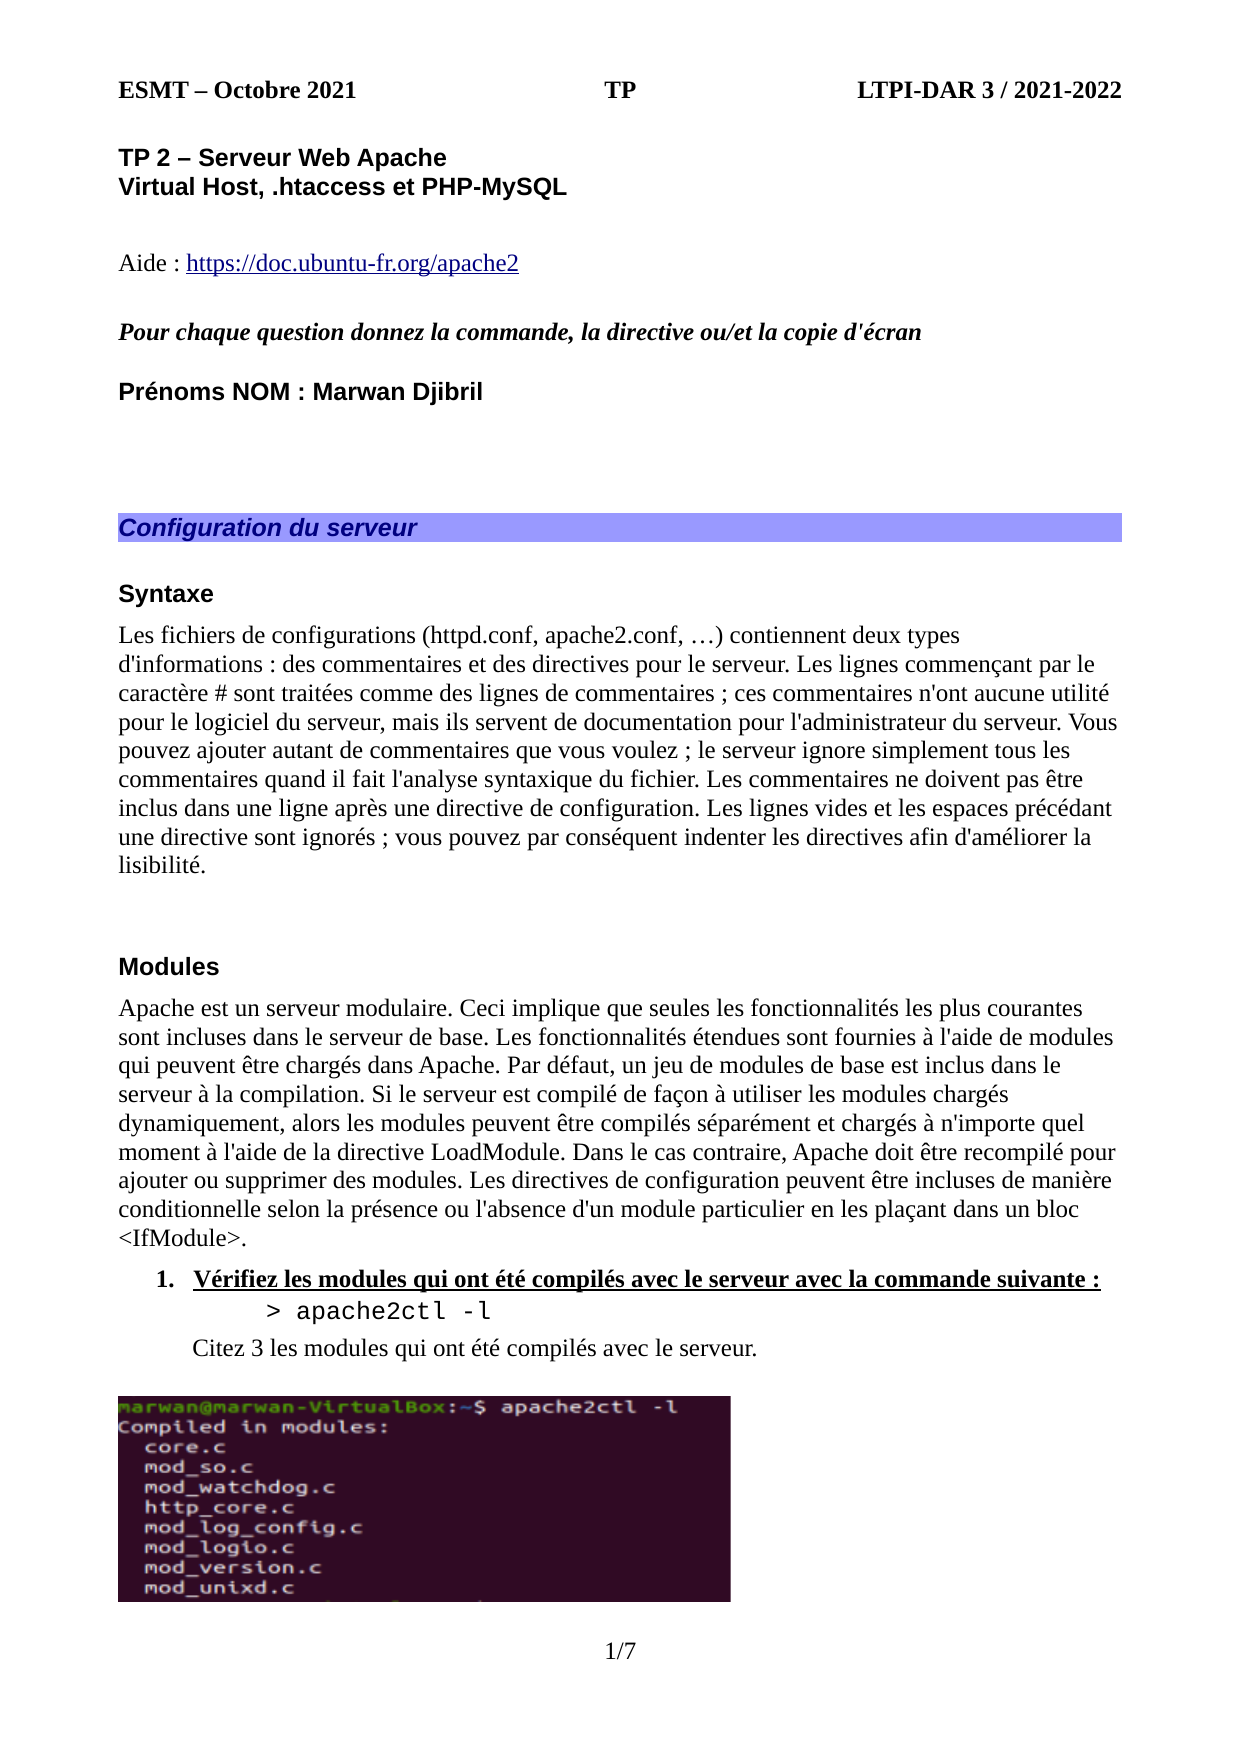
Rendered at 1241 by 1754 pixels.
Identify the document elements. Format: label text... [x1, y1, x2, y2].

text Les fichiers de configurations (httpd.conf, apache2.conf, …) contiennent deux types d'informations : des commentaires et des directives pour le serveur. Les lignes commençant par le caractère # sont traitées comme des lignes de commentaires ; ces commentaires n'ont aucune utilité pour le logiciel du serveur, mais ils servent de documentation pour l'administrateur du serveur. Vous pouvez ajouter autant de commentaires que vous voulez ; le serveur ignore simplement tous les commentaires quand il fait l'analyse syntaxique du fichier. Les commentaires ne doivent pas être inclus dans une ligne après une directive de configuration. Les lignes vides et les espaces précédant une directive sont ignorés ; vous pouvez par conséquent indenter les directives afin d'améliorer la lisibilité. [118, 621, 1122, 879]
text Aide : https://doc.ubuntu-fr.org/apache2 [118, 248, 1122, 277]
subtitle Prénoms NOM : Marwan Djibril [118, 377, 1122, 406]
subtitle Modules [118, 952, 1122, 980]
text Pour chaque question donnez la commande, la directive ou/et la copie d'écran [118, 317, 1122, 346]
subtitle TP 2 – Serveur Web Apache Virtual Host, .htaccess et PHP-MySQL [118, 143, 1122, 201]
subtitle Syntaxe [118, 579, 1122, 608]
text Apache est un serveur modulaire. Ceci implique que seules les fonctionnalités les plus courantes sont incluses dans le serveur de base. Les fonctionnalités étendues sont fournies à l'aide de modules qui peuvent être chargés dans Apache. Par défaut, un jeu de modules de base est inclus dans le serveur à la compilation. Si le serveur est compilé de façon à utiliser les modules chargés dynamiquement, alors les modules peuvent être compilés séparément et chargés à n'importe quel moment à l'aide de la directive LoadModule. Dans le cas contraire, Apache doit être recompilé pour ajouter ou supprimer des modules. Les directives de configuration peuvent être incluses de manière conditionnelle selon la présence ou l'absence d'un module particulier en les plaçant dans un bloc <IfModule>. [118, 993, 1122, 1252]
text Citez 3 les modules qui ont été compilés avec le serveur. [118, 1333, 1122, 1391]
subtitle Configuration du serveur [118, 513, 1122, 542]
text > apache2ctl -l [118, 1299, 1122, 1327]
list Vérifiez les modules qui ont été compilés avec le serveur avec la commande suivante : [156, 1264, 1122, 1293]
